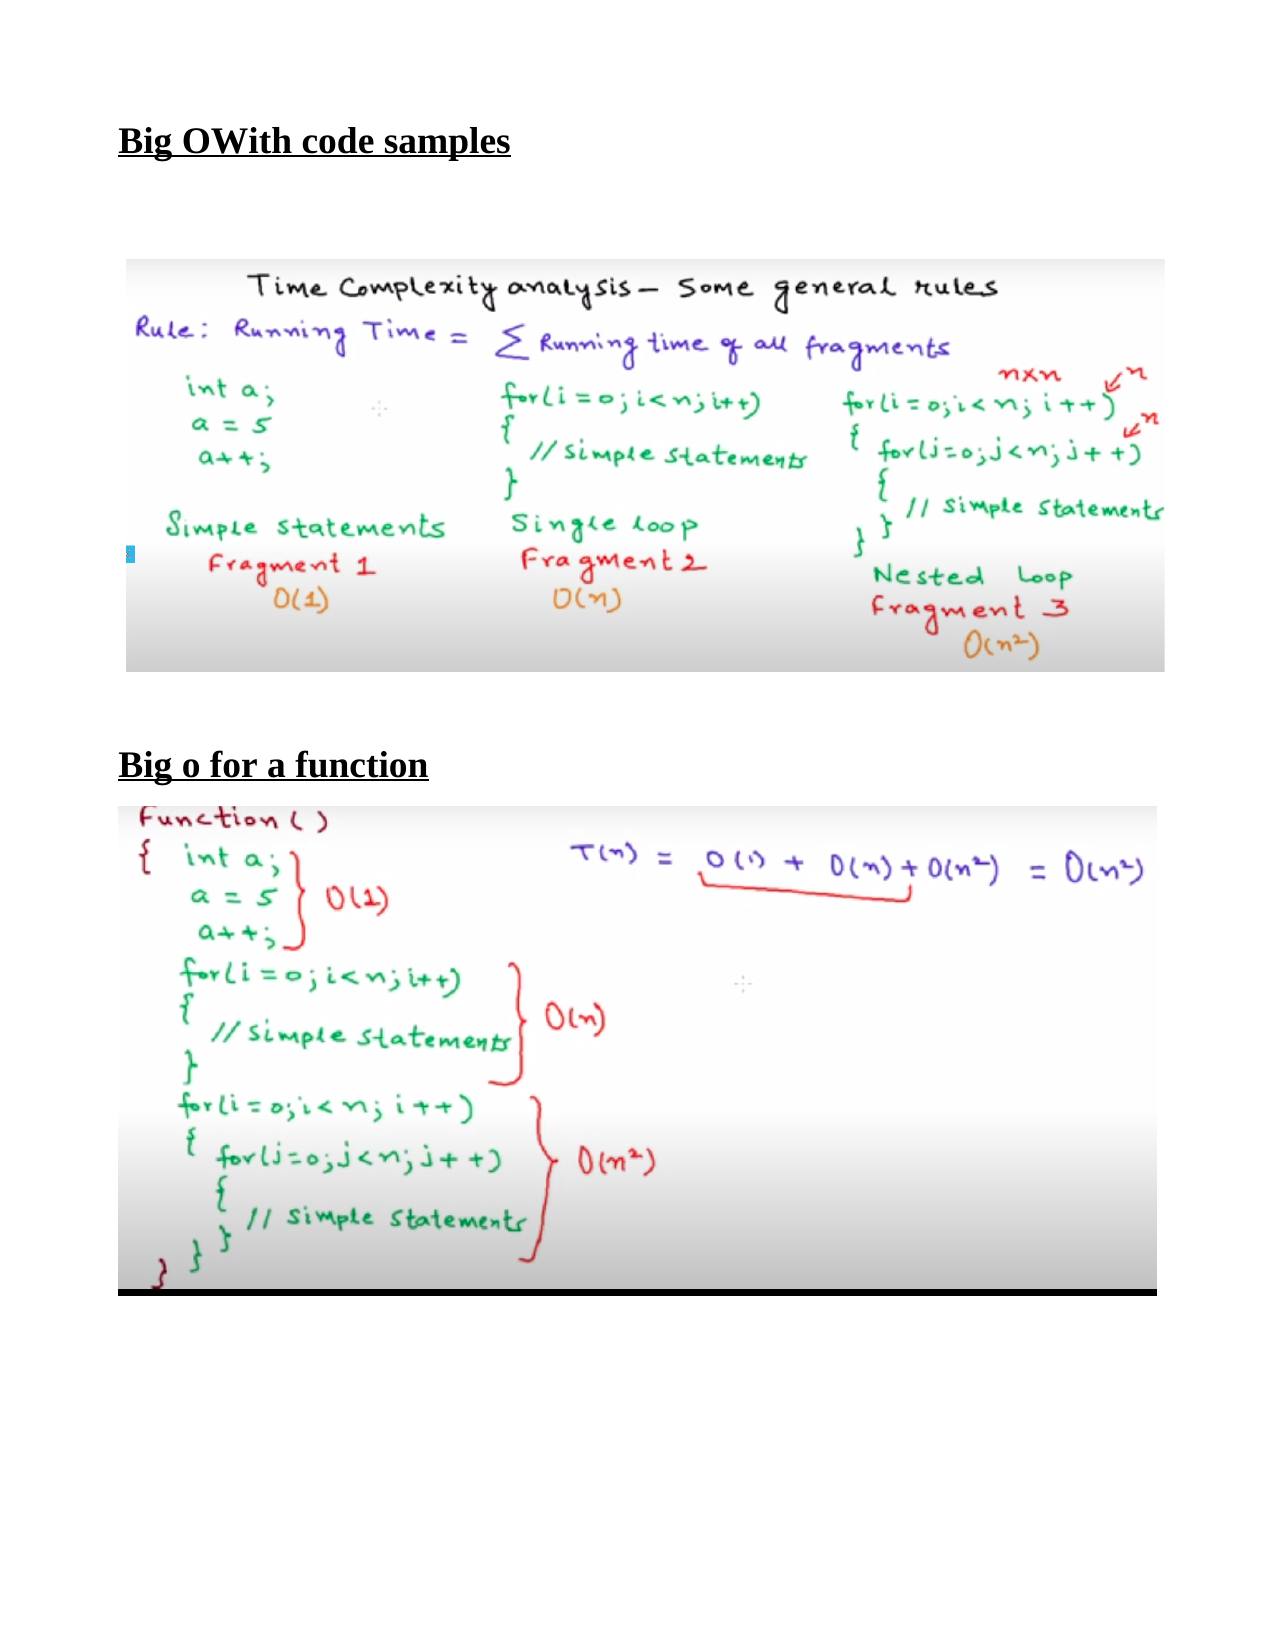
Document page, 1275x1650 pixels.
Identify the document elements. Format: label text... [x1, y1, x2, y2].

text Big OWith code samples [118, 118, 1157, 161]
text Big o for a function [118, 742, 1157, 785]
picture [126, 259, 1165, 672]
picture [118, 806, 1157, 1296]
